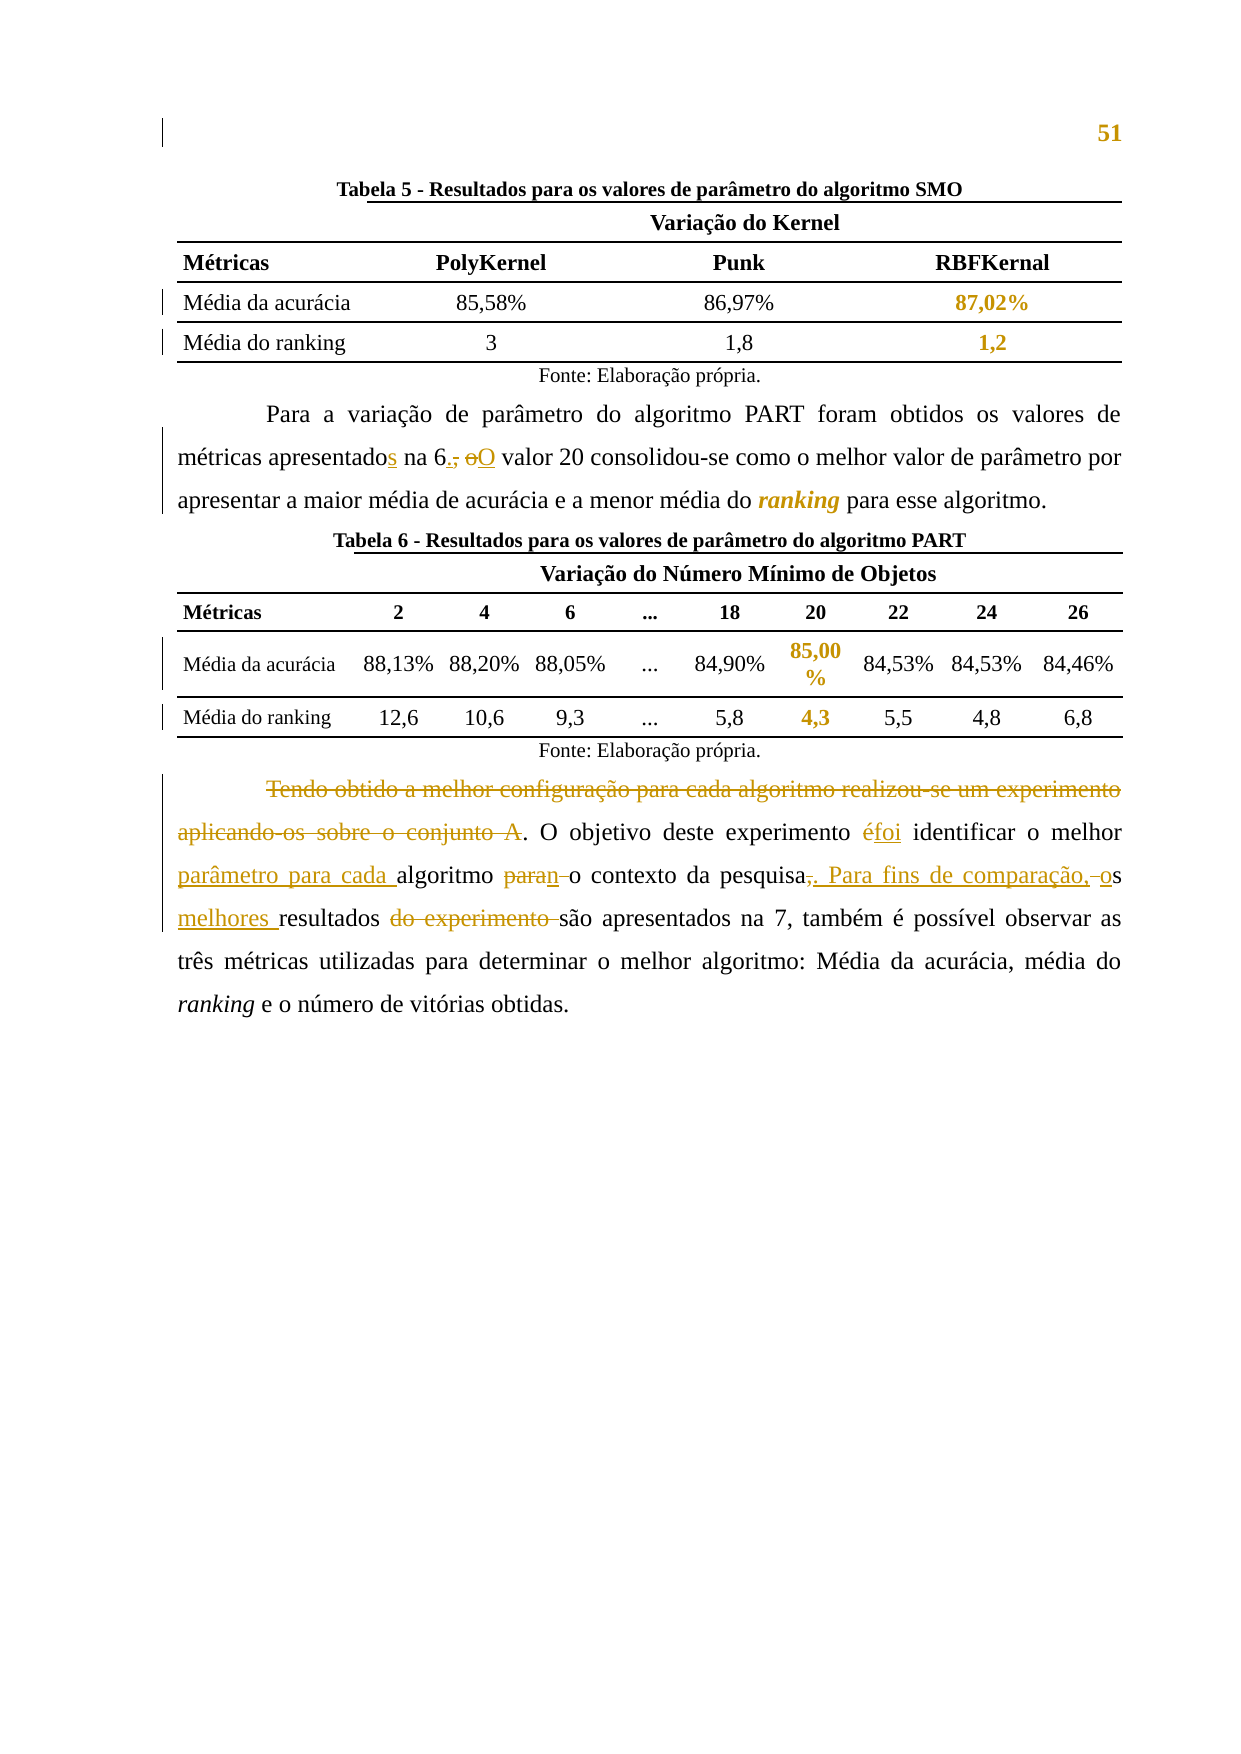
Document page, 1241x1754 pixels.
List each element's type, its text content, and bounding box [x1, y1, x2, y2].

table_cell 85,58% [367, 283, 615, 321]
table_cell 4 [443, 594, 526, 629]
table_cell 9,3 [526, 698, 615, 736]
table_header Variação do Kernel [367, 203, 1122, 241]
table_cell 1,2 [863, 323, 1122, 361]
table_cell 18 [685, 594, 774, 629]
table_cell Punk [615, 243, 863, 281]
table_cell 5,8 [685, 698, 774, 736]
table_cell ... [615, 632, 685, 696]
text Tabela 5 - Resultados para os valores de parâmetro do algoritmo SMO [177, 177, 1122, 201]
table_cell Métricas [177, 243, 367, 281]
table_cell PolyKernel [367, 243, 615, 281]
table_cell 84,90% [685, 632, 774, 696]
table_cell 84,53% [940, 632, 1033, 696]
table_cell 88,13% [354, 632, 443, 696]
table_cell 84,46% [1034, 632, 1123, 696]
table_cell 6,8 [1034, 698, 1123, 736]
table_cell ... [615, 698, 685, 736]
table_cell 6 [526, 594, 615, 629]
table_cell 88,20% [443, 632, 526, 696]
table_cell Média da acurácia [177, 283, 367, 321]
table_header Variação do Número Mínimo de Objetos [354, 554, 1123, 592]
table_cell 2 [354, 594, 443, 629]
table_cell 26 [1034, 594, 1123, 629]
table_cell 24 [940, 594, 1033, 629]
text Tabela 6 - Resultados para os valores de parâmetro do algoritmo PART [177, 528, 1122, 552]
text Fonte: Elaboração própria. [177, 738, 1122, 762]
table_header [177, 552, 354, 592]
table_cell 4,8 [940, 698, 1033, 736]
table_cell 86,97% [615, 283, 863, 321]
table_cell 5,5 [857, 698, 940, 736]
table_cell 3 [367, 323, 615, 361]
table_cell ... [615, 594, 685, 629]
table_cell 1,8 [615, 323, 863, 361]
table_cell 4,3 [774, 698, 857, 736]
table_cell 12,6 [354, 698, 443, 736]
table_cell 10,6 [443, 698, 526, 736]
table_cell 22 [857, 594, 940, 629]
table_cell 20 [774, 594, 857, 629]
table_cell 85,00% [774, 632, 857, 696]
table_header [177, 201, 367, 241]
text Para a variação de parâmetro do algoritmo PART foram obtidos os valores de métricas apresentados na 6. O valor 20 consolidou-se como o melhor valor de parâmetro por apresentar a maior média de acurácia e a menor média do ranking para esse algoritmo. [177, 399, 1122, 514]
text . O objetivo deste experimento foi identificar o melhor parâmetro para cada algoritmo no contexto da pesquisa. Para fins de comparação,os melhores resultados são apresentados na 7, também é possível observar as três métricas utilizadas para determinar o melhor algoritmo: Média da acurácia, média do ranking e o número de vitórias obtidas. [177, 774, 1122, 1018]
table_cell 87,02% [863, 283, 1122, 321]
table_cell Métricas [177, 594, 354, 629]
table_cell Média da acurácia [177, 632, 354, 696]
table_cell Média do ranking [177, 323, 367, 361]
table_cell Média do ranking [177, 698, 354, 736]
table_cell 84,53% [857, 632, 940, 696]
table_cell 88,05% [526, 632, 615, 696]
text Fonte: Elaboração própria. [177, 363, 1122, 387]
table_cell RBFKernal [863, 243, 1122, 281]
